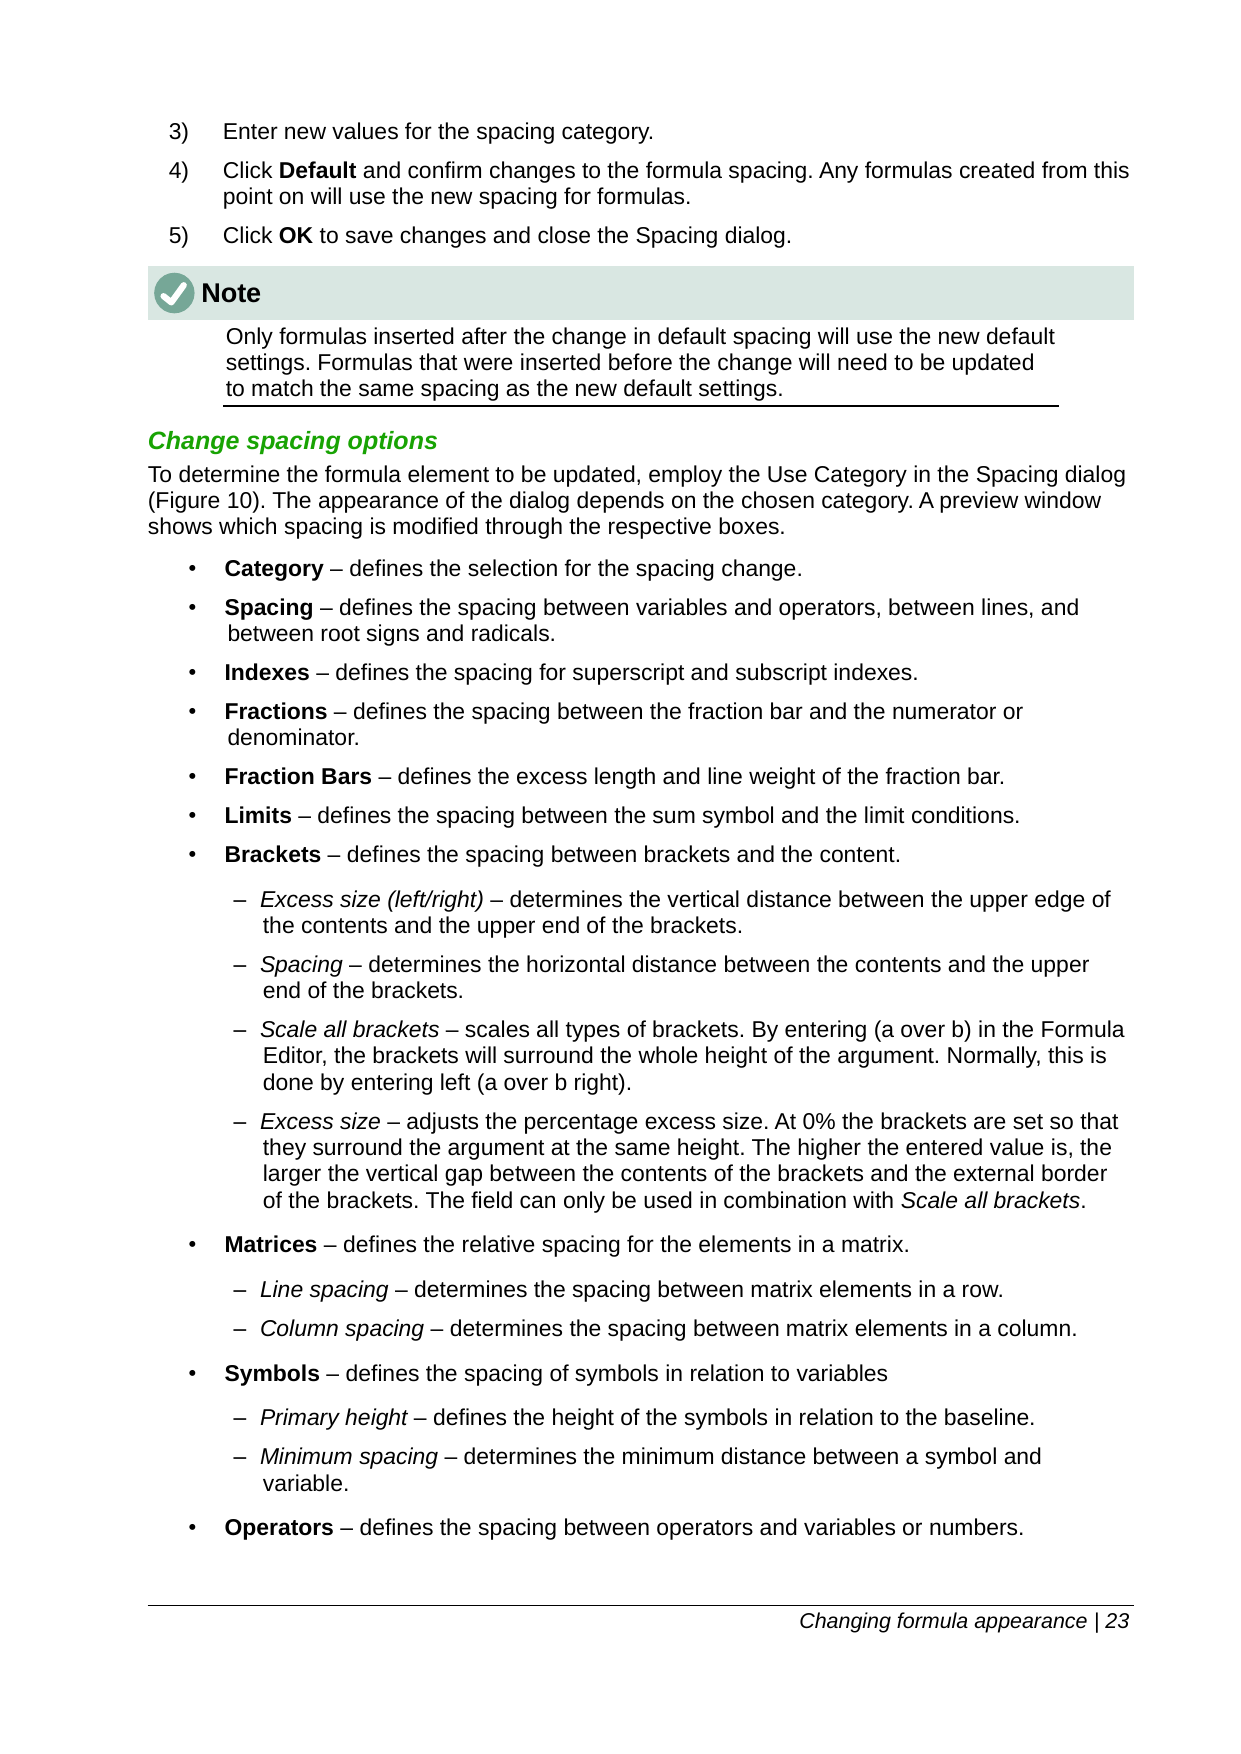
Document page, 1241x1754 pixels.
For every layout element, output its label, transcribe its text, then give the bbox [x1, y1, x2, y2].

list Primary height – defines the height of the symbols in relation to the baseline. [230, 1401, 1134, 1431]
list Scale all brackets – scales all types of brackets. By entering (a over b) in the Formula Editor, the brackets will surround the whole height of the argument. Normally, this is done by entering left (a over b right). [230, 1013, 1134, 1095]
list Click Default and confirm changes to the formula spacing. Any formulas created from this point on will use the new spacing for formulas. [189, 157, 1134, 210]
list Column spacing – determines the spacing between matrix elements in a column. [230, 1312, 1134, 1344]
subtitle Note [148, 266, 1134, 320]
list Click OK to save changes and close the Spacing dialog. [189, 222, 1134, 248]
list Spacing – determines the horizontal distance between the contents and the upper end of the brackets. [230, 948, 1134, 1003]
list Fraction Bars – defines the excess length and line weight of the fraction bar. [185, 760, 1134, 789]
text Only formulas inserted after the change in default spacing will use the new default settings. Formulas that were inserted before the change will need to be updated to match the same spacing as the new default settings. [223, 320, 1059, 405]
list Matrices – defines the relative spacing for the elements in a matrix. [185, 1228, 1134, 1261]
list Category – defines the selection for the spacing change. [185, 552, 1134, 581]
list Spacing – defines the spacing between variables and operators, between lines, and between root signs and radicals. [185, 591, 1134, 647]
list Brackets – defines the spacing between brackets and the content. [185, 838, 1134, 870]
list Fractions – defines the spacing between the fraction bar and the numerator or denominator. [185, 695, 1134, 751]
list Limits – defines the spacing between the sum symbol and the limit conditions. [185, 799, 1134, 828]
subtitle Change spacing options [148, 426, 1134, 454]
text To determine the formula element to be updated, employ the Use Category in the Spacing dialog (Figure 10). The appearance of the dialog depends on the chosen category. A preview window shows which spacing is modified through the respective boxes. [148, 461, 1134, 540]
list Indexes – defines the spacing for superscript and subscript indexes. [185, 656, 1134, 686]
list Excess size (left/right) – determines the vertical distance between the upper edge of the contents and the upper end of the brackets. [230, 883, 1134, 938]
list Operators – defines the spacing between operators and variables or numbers. [185, 1511, 1134, 1543]
list Enter new values for the spacing category. [189, 118, 1134, 144]
list Symbols – defines the spacing of symbols in relation to variables [185, 1357, 1134, 1389]
list Line spacing – determines the spacing between matrix elements in a row. [230, 1273, 1134, 1302]
list Minimum spacing – determines the minimum distance between a symbol and variable. [230, 1440, 1134, 1499]
list Excess size – adjusts the percentage excess size. At 0% the brackets are set so that they surround the argument at the same height. The higher the entered value is, the larger the vertical gap between the contents of the brackets and the external border of the brackets. The field can only be used in combination with Scale all brackets. [230, 1105, 1134, 1216]
